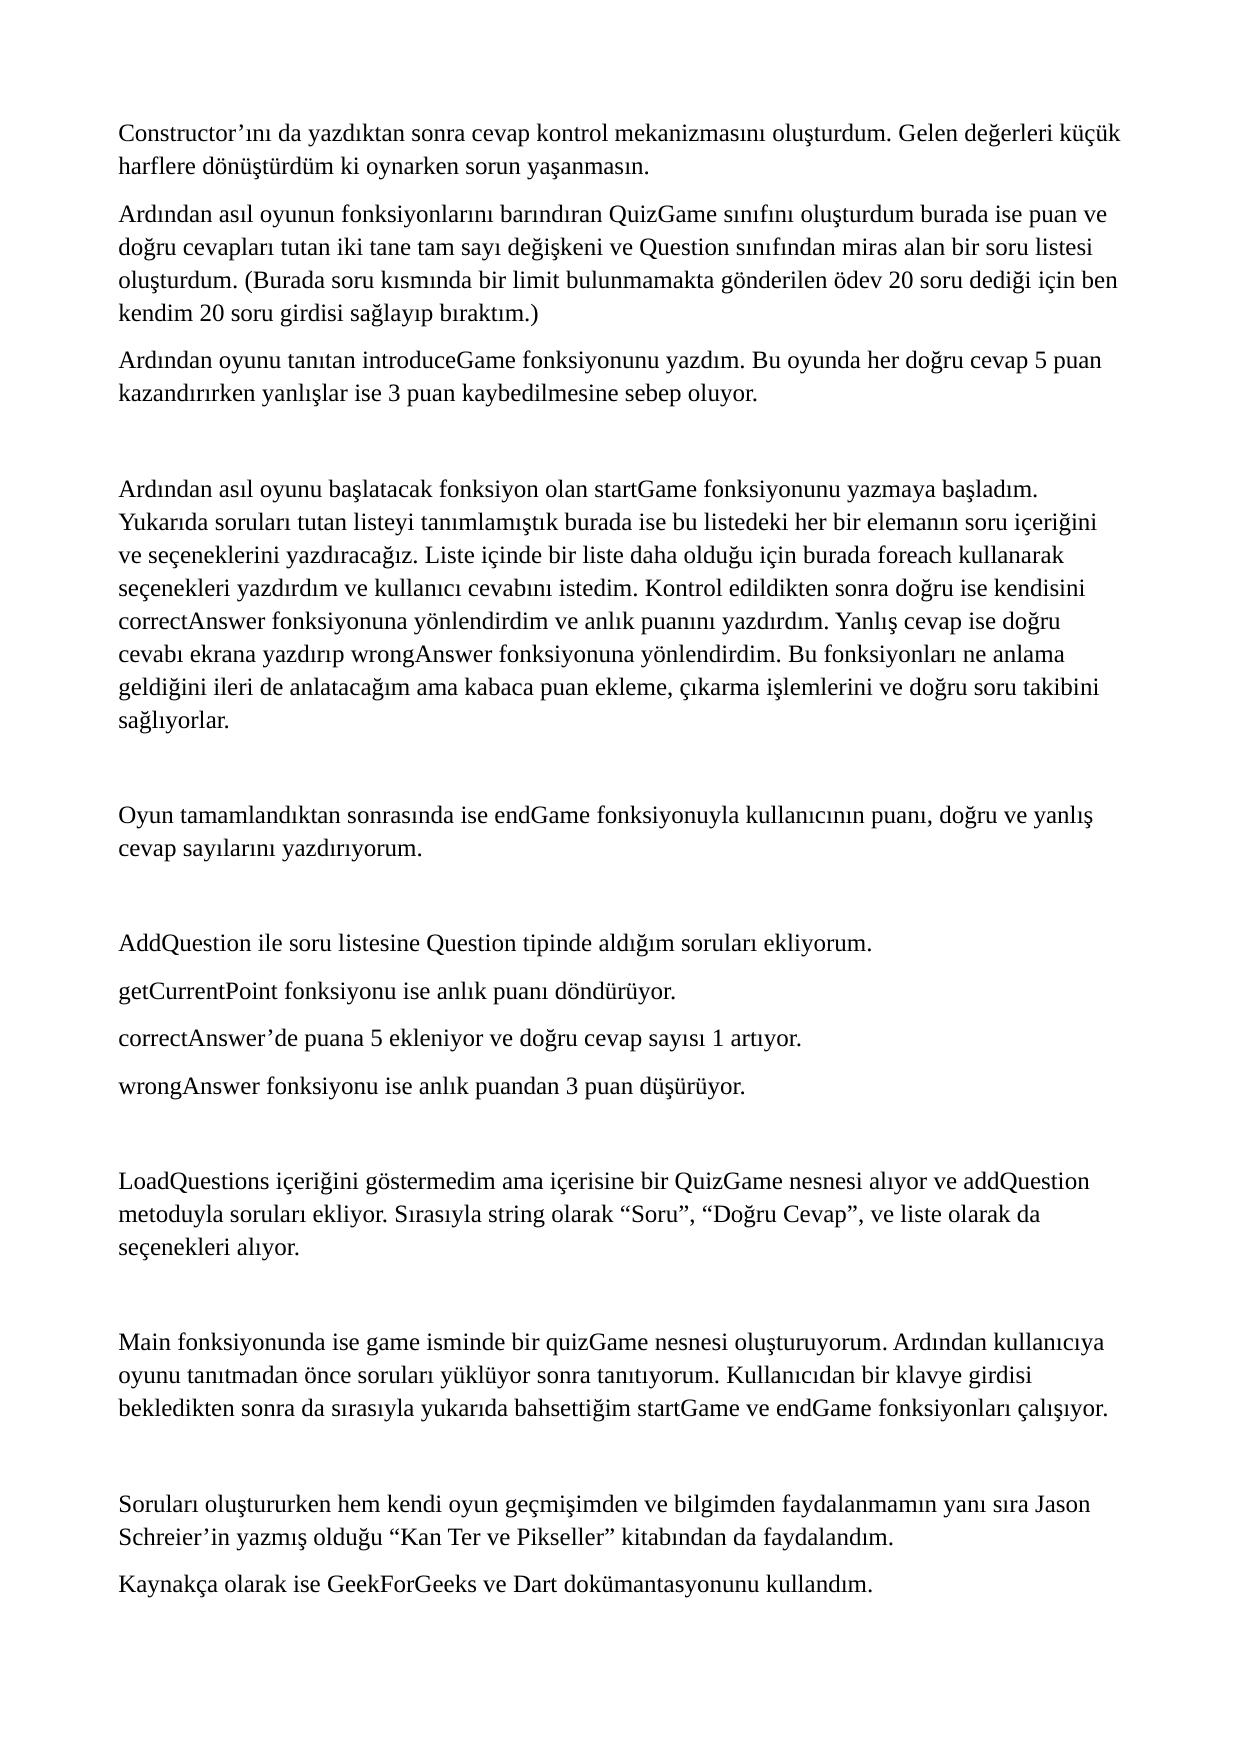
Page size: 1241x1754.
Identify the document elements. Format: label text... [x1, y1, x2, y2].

text Ardından asıl oyunun fonksiyonlarını barındıran QuizGame sınıfını oluşturdum burada ise puan ve doğru cevapları tutan iki tane tam sayı değişkeni ve Question sınıfından miras alan bir soru listesi oluşturdum. (Burada soru kısmında bir limit bulunmamakta gönderilen ödev 20 soru dediği için ben kendim 20 soru girdisi sağlayıp bıraktım.) [118, 199, 1122, 327]
text correctAnswer’de puana 5 ekleniyor ve doğru cevap sayısı 1 artıyor. [118, 1023, 1122, 1052]
text LoadQuestions içeriğini göstermedim ama içerisine bir QuizGame nesnesi alıyor ve addQuestion metoduyla soruları ekliyor. Sırasıyla string olarak “Soru”, “Doğru Cevap”, ve liste olarak da seçenekleri alıyor. [118, 1166, 1122, 1261]
text Constructor’ını da yazdıktan sonra cevap kontrol mekanizmasını oluşturdum. Gelen değerleri küçük harflere dönüştürdüm ki oynarken sorun yaşanmasın. [118, 118, 1122, 180]
text Ardından asıl oyunu başlatacak fonksiyon olan startGame fonksiyonunu yazmaya başladım. Yukarıda soruları tutan listeyi tanımlamıştık burada ise bu listedeki her bir elemanın soru içeriğini ve seçeneklerini yazdıracağız. Liste içinde bir liste daha olduğu için burada foreach kullanarak seçenekleri yazdırdım ve kullanıcı cevabını istedim. Kontrol edildikten sonra doğru ise kendisini correctAnswer fonksiyonuna yönlendirdim ve anlık puanını yazdırdım. Yanlış cevap ise doğru cevabı ekrana yazdırıp wrongAnswer fonksiyonuna yönlendirdim. Bu fonksiyonları ne anlama geldiğini ileri de anlatacağım ama kabaca puan ekleme, çıkarma işlemlerini ve doğru soru takibini sağlıyorlar. [118, 474, 1122, 733]
text Kaynakça olarak ise GeekForGeeks ve Dart dokümantasyonunu kullandım. [118, 1569, 1122, 1598]
text Oyun tamamlandıktan sonrasında ise endGame fonksiyonuyla kullanıcının puanı, doğru ve yanlış cevap sayılarını yazdırıyorum. [118, 800, 1122, 862]
text Soruları oluştururken hem kendi oyun geçmişimden ve bilgimden faydalanmamın yanı sıra Jason Schreier’in yazmış olduğu “Kan Ter ve Pikseller” kitabından da faydalandım. [118, 1489, 1122, 1551]
text Ardından oyunu tanıtan introduceGame fonksiyonunu yazdım. Bu oyunda her doğru cevap 5 puan kazandırırken yanlışlar ise 3 puan kaybedilmesine sebep oluyor. [118, 345, 1122, 407]
text AddQuestion ile soru listesine Question tipinde aldığım soruları ekliyorum. [118, 928, 1122, 957]
text getCurrentPoint fonksiyonu ise anlık puanı döndürüyor. [118, 976, 1122, 1004]
text wrongAnswer fonksiyonu ise anlık puandan 3 puan düşürüyor. [118, 1071, 1122, 1100]
text Main fonksiyonunda ise game isminde bir quizGame nesnesi oluşturuyorum. Ardından kullanıcıya oyunu tanıtmadan önce soruları yüklüyor sonra tanıtıyorum. Kullanıcıdan bir klavye girdisi bekledikten sonra da sırasıyla yukarıda bahsettiğim startGame ve endGame fonksiyonları çalışıyor. [118, 1327, 1122, 1422]
